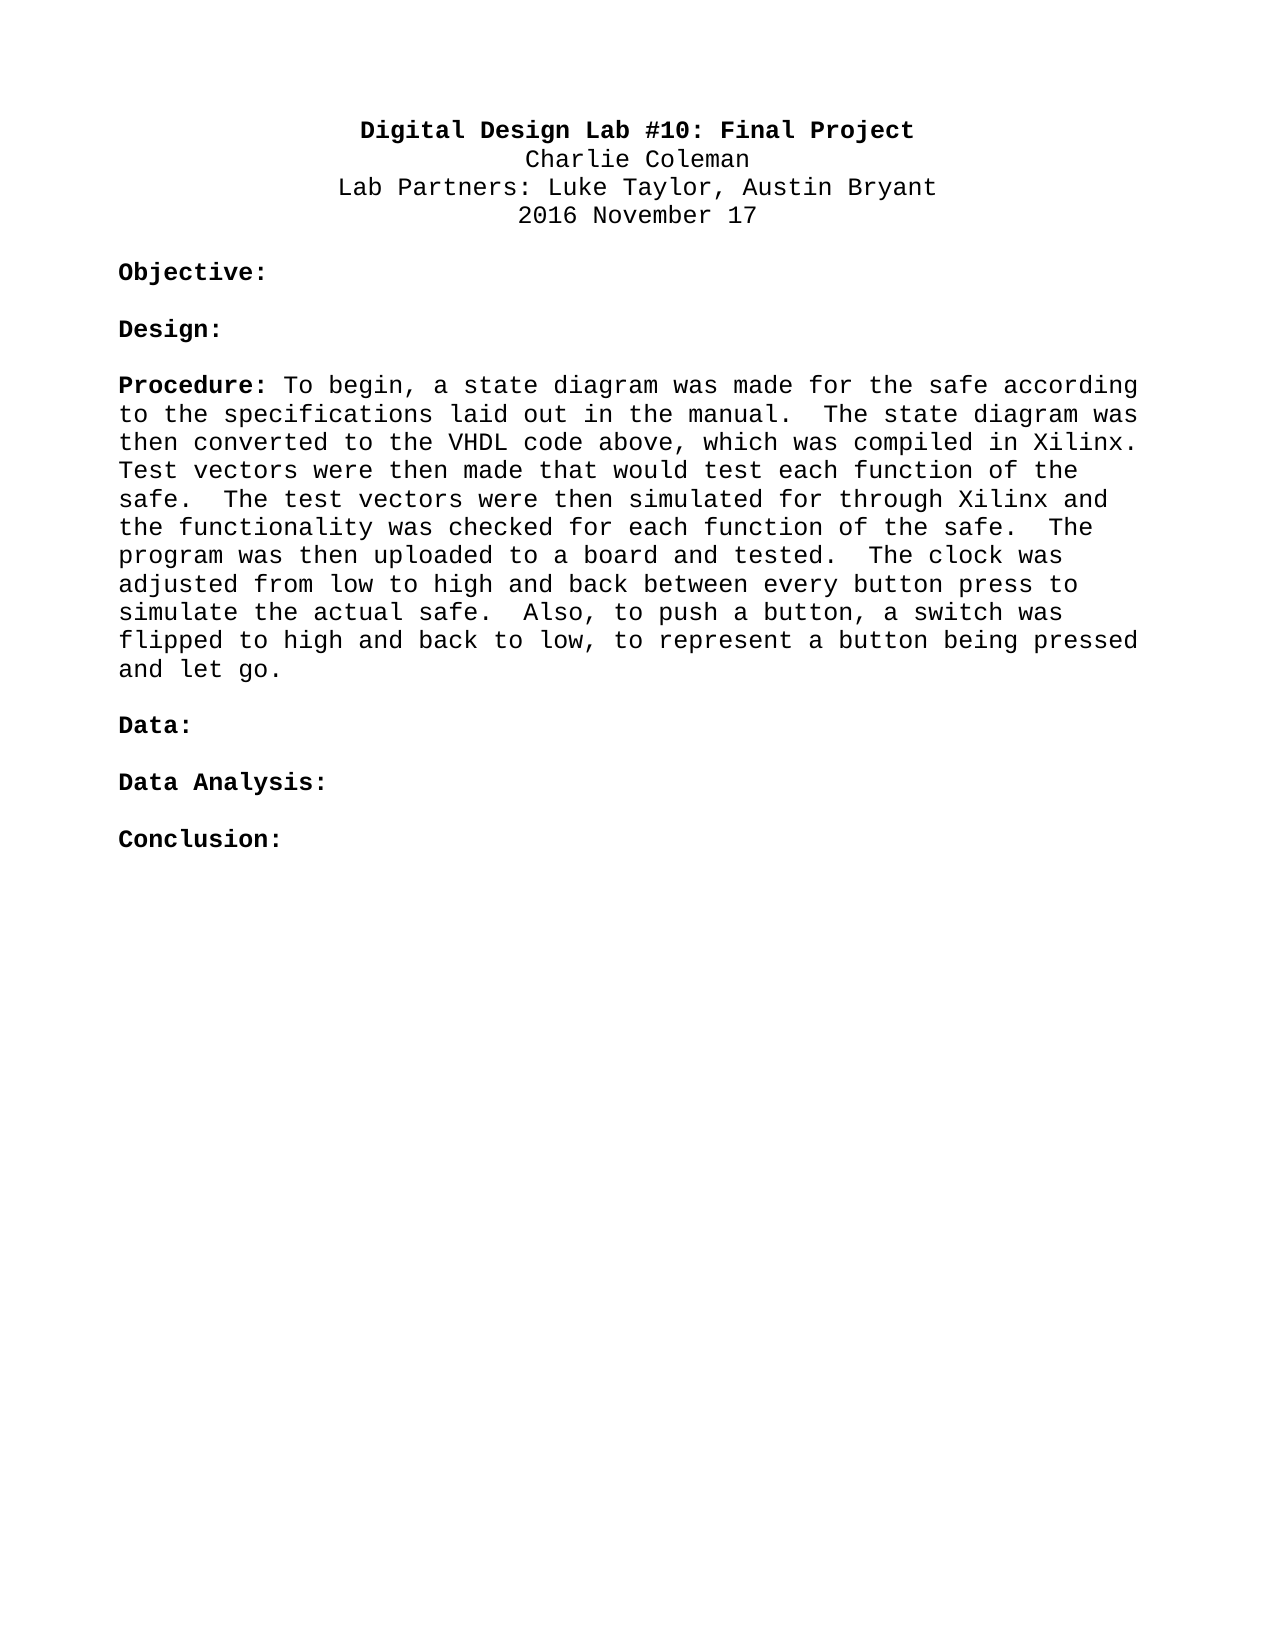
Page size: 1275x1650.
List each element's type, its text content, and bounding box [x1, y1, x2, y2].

text Objective: [118, 260, 1157, 288]
text Data: [118, 713, 1157, 741]
text Digital Design Lab #10: Final Project [118, 118, 1157, 146]
text Conclusion: [118, 826, 1157, 855]
text 2016 November 17 [118, 203, 1157, 231]
text Design: [118, 316, 1157, 345]
text Lab Partners: Luke Taylor, Austin Bryant [118, 175, 1157, 203]
text Charlie Coleman [118, 146, 1157, 175]
text Data Analysis: [118, 770, 1157, 798]
text Procedure: To begin, a state diagram was made for the safe according to the specifications laid out in the manual. The state diagram was then converted to the VHDL code above, which was compiled in Xilinx. Test vectors were then made that would test each function of the safe. The test vectors were then simulated for through Xilinx and the functionality was checked for each function of the safe. The program was then uploaded to a board and tested. The clock was adjusted from low to high and back between every button press to simulate the actual safe. Also, to push a button, a switch was flipped to high and back to low, to represent a button being pressed and let go. [118, 373, 1157, 685]
